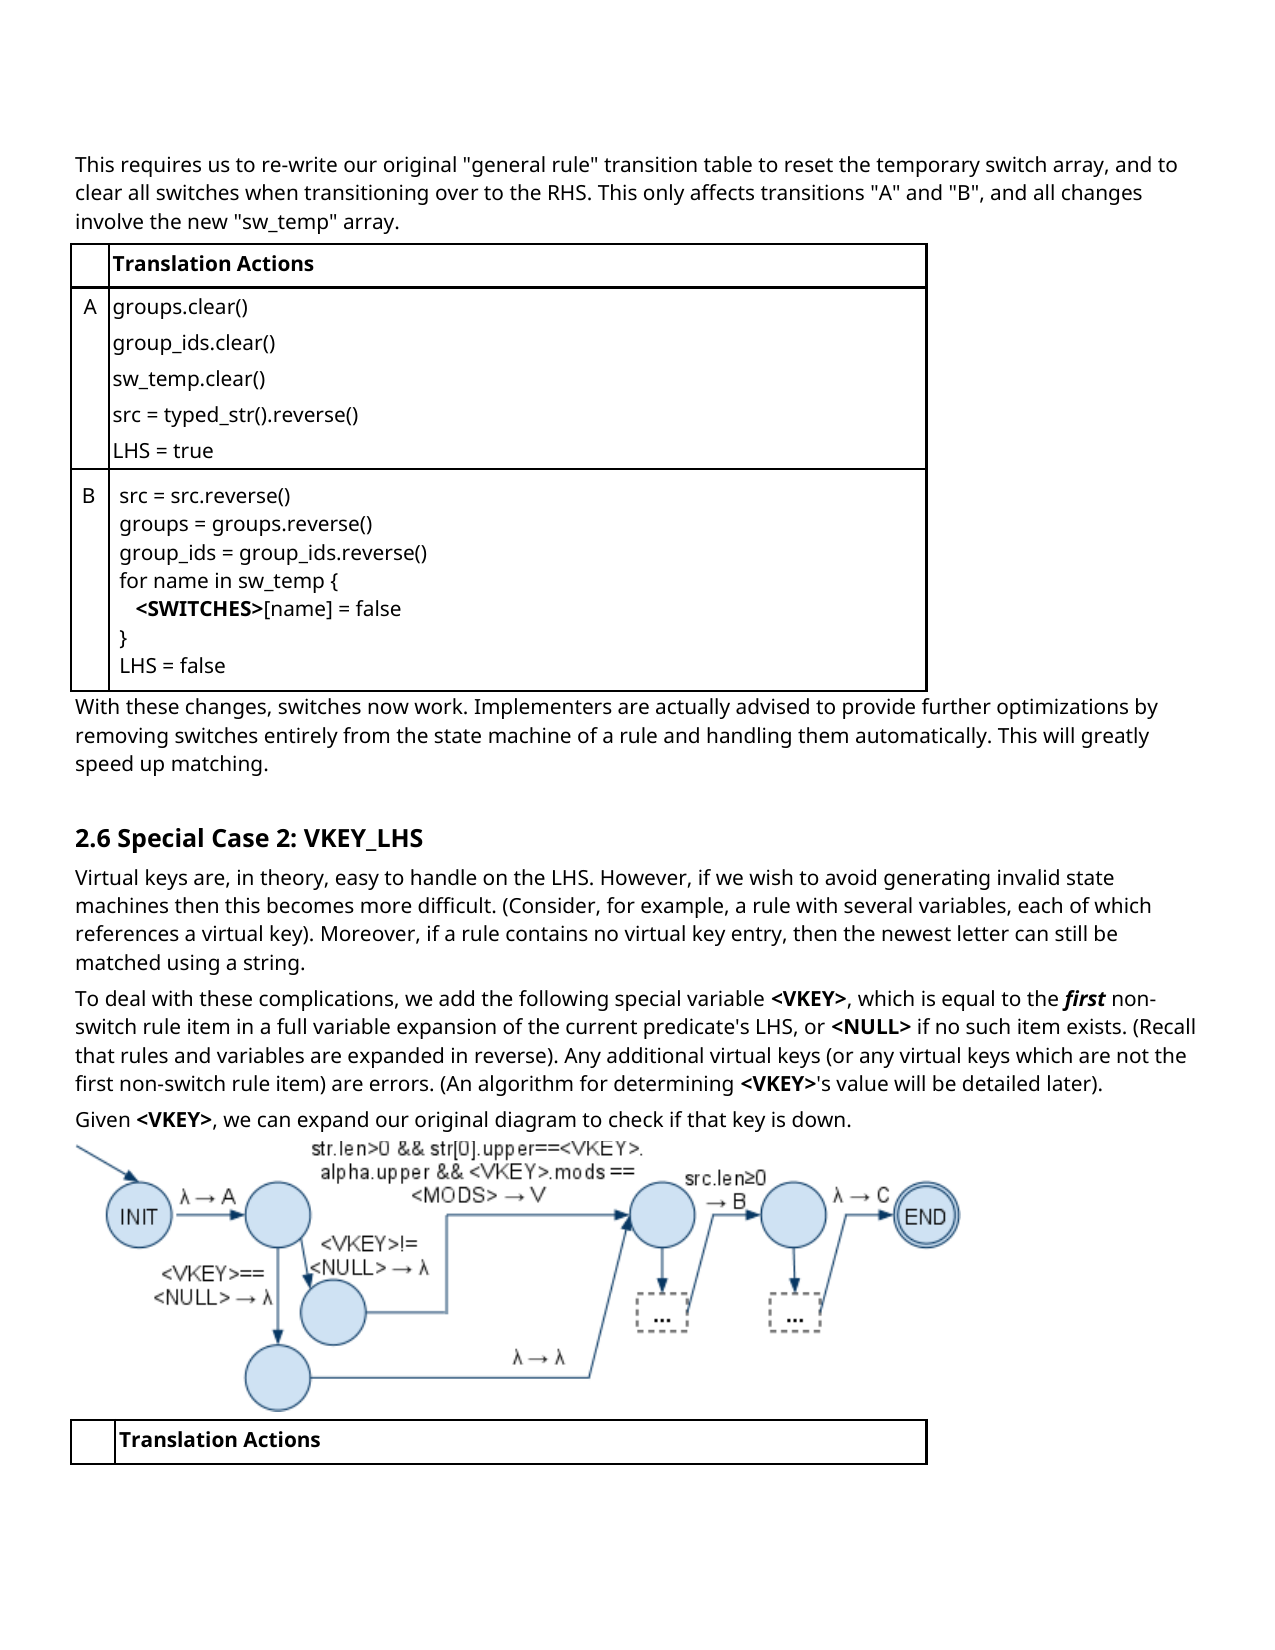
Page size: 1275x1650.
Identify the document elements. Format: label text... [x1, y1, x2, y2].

text To deal with these complications, we add the following special variable <VKEY>, which is equal to the first non-switch rule item in a full variable expansion of the current predicate's LHS, or <NULL> if no such item exists. (Recall that rules and variables are expanded in reverse). Any additional virtual keys (or any virtual keys which are not the first non-switch rule item) are errors. (An algorithm for determining <VKEY>'s value will be detailed later). [75, 984, 1200, 1098]
table_header Translation Actions [110, 245, 925, 286]
table_header [72, 245, 108, 286]
text With these changes, switches now work. Implementers are actually advised to provide further optimizations by removing switches entirely from the state machine of a rule and handling them automatically. This will greatly speed up matching. [75, 692, 1200, 778]
table_header Translation Actions [116, 1421, 925, 1462]
text This requires us to re-write our original "general rule" transition table to reset the temporary switch array, and to clear all switches when transitioning over to the RHS. This only affects transitions "A" and "B", and all changes involve the new "sw_temp" array. [75, 150, 1200, 235]
text 2.6 Special Case 2: VKEY_LHS [75, 821, 1200, 855]
table_header [72, 1421, 114, 1462]
text Given <VKEY>, we can expand our original diagram to check if that key is down. [75, 1105, 1200, 1133]
table_cell src = src.reverse() groups = groups.reverse() group_ids = group_ids.reverse() for name in sw_temp { <SWITCHES>[name] = false } LHS = false [110, 470, 925, 690]
table_cell groups.clear() group_ids.clear() sw_temp.clear() src = typed_str().reverse() LHS = true [110, 289, 925, 468]
text Virtual keys are, in theory, easy to handle on the LHS. However, if we wish to avoid generating invalid state machines then this becomes more difficult. (Consider, for example, a rule with several variables, each of which references a virtual key). Moreover, if a rule contains no virtual key entry, then the newest letter can still be matched using a string. [75, 863, 1200, 976]
table_cell A [72, 289, 108, 468]
picture [75, 1141, 961, 1412]
table_cell B [72, 470, 108, 690]
